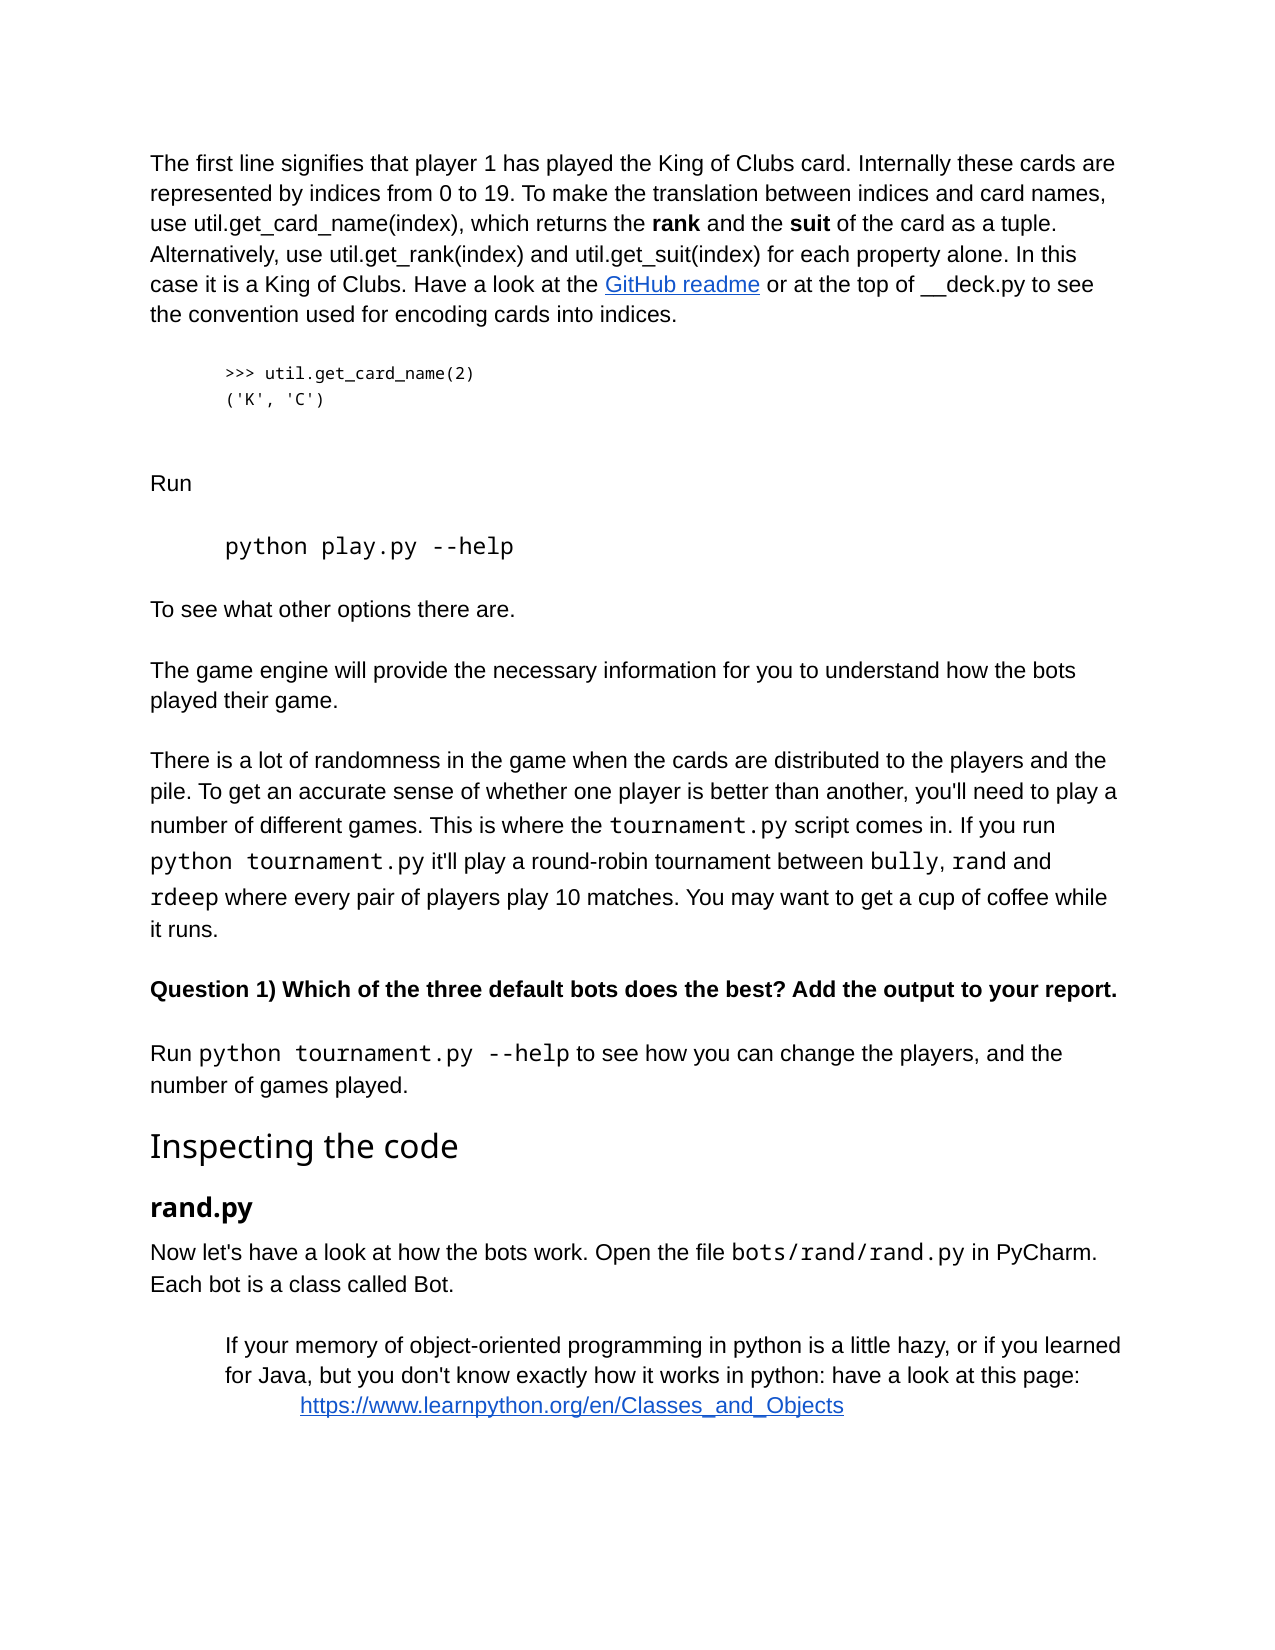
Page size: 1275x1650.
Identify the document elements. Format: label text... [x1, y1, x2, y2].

text Question 1) Which of the three default bots does the best? Add the output to your report. [150, 976, 1125, 1002]
subtitle rand.py [150, 1189, 1125, 1226]
text Run [150, 470, 1125, 496]
text ('K', 'C') [225, 387, 1125, 410]
text python play.py --help [225, 530, 1125, 561]
subtitle Inspecting the code [150, 1123, 1125, 1168]
text >>> util.get_card_name(2) [225, 361, 1125, 384]
text The first line signifies that player 1 has played the King of Clubs card. Internally these cards are represented by indices from 0 to 19. To make the translation between indices and card names, use util.get_card_name(index), which returns the rank and the suit of the card as a tuple. Alternatively, use util.get_rank(index) and util.get_suit(index) for each property alone. In this case it is a King of Clubs. Have a look at the GitHub readme or at the top of __deck.py to see the convention used for encoding cards into indices. [150, 150, 1125, 327]
text Now let's have a look at how the bots work. Open the file bots/rand/rand.py in PyCharm. Each bot is a class called Bot. [150, 1236, 1125, 1298]
text There is a lot of randomness in the game when the cards are distributed to the players and the pile. To get an accurate sense of whether one player is better than another, you'll need to play a number of different games. This is where the tournament.py script comes in. If you run python tournament.py it'll play a round-robin tournament between bully, rand and rdeep where every pair of players play 10 matches. You may want to get a cup of coffee while it runs. [150, 747, 1125, 942]
text https://www.learnpython.org/en/Classes_and_Objects [225, 1392, 1125, 1418]
text Run python tournament.py --help to see how you can change the players, and the number of games played. [150, 1036, 1125, 1098]
text The game engine will provide the necessary information for you to understand how the bots played their game. [150, 657, 1125, 713]
text To see what other options there are. [150, 596, 1125, 623]
text If your memory of object-oriented programming in python is a little hazy, or if you learned for Java, but you don't know exactly how it works in python: have a look at this page: [225, 1332, 1125, 1388]
